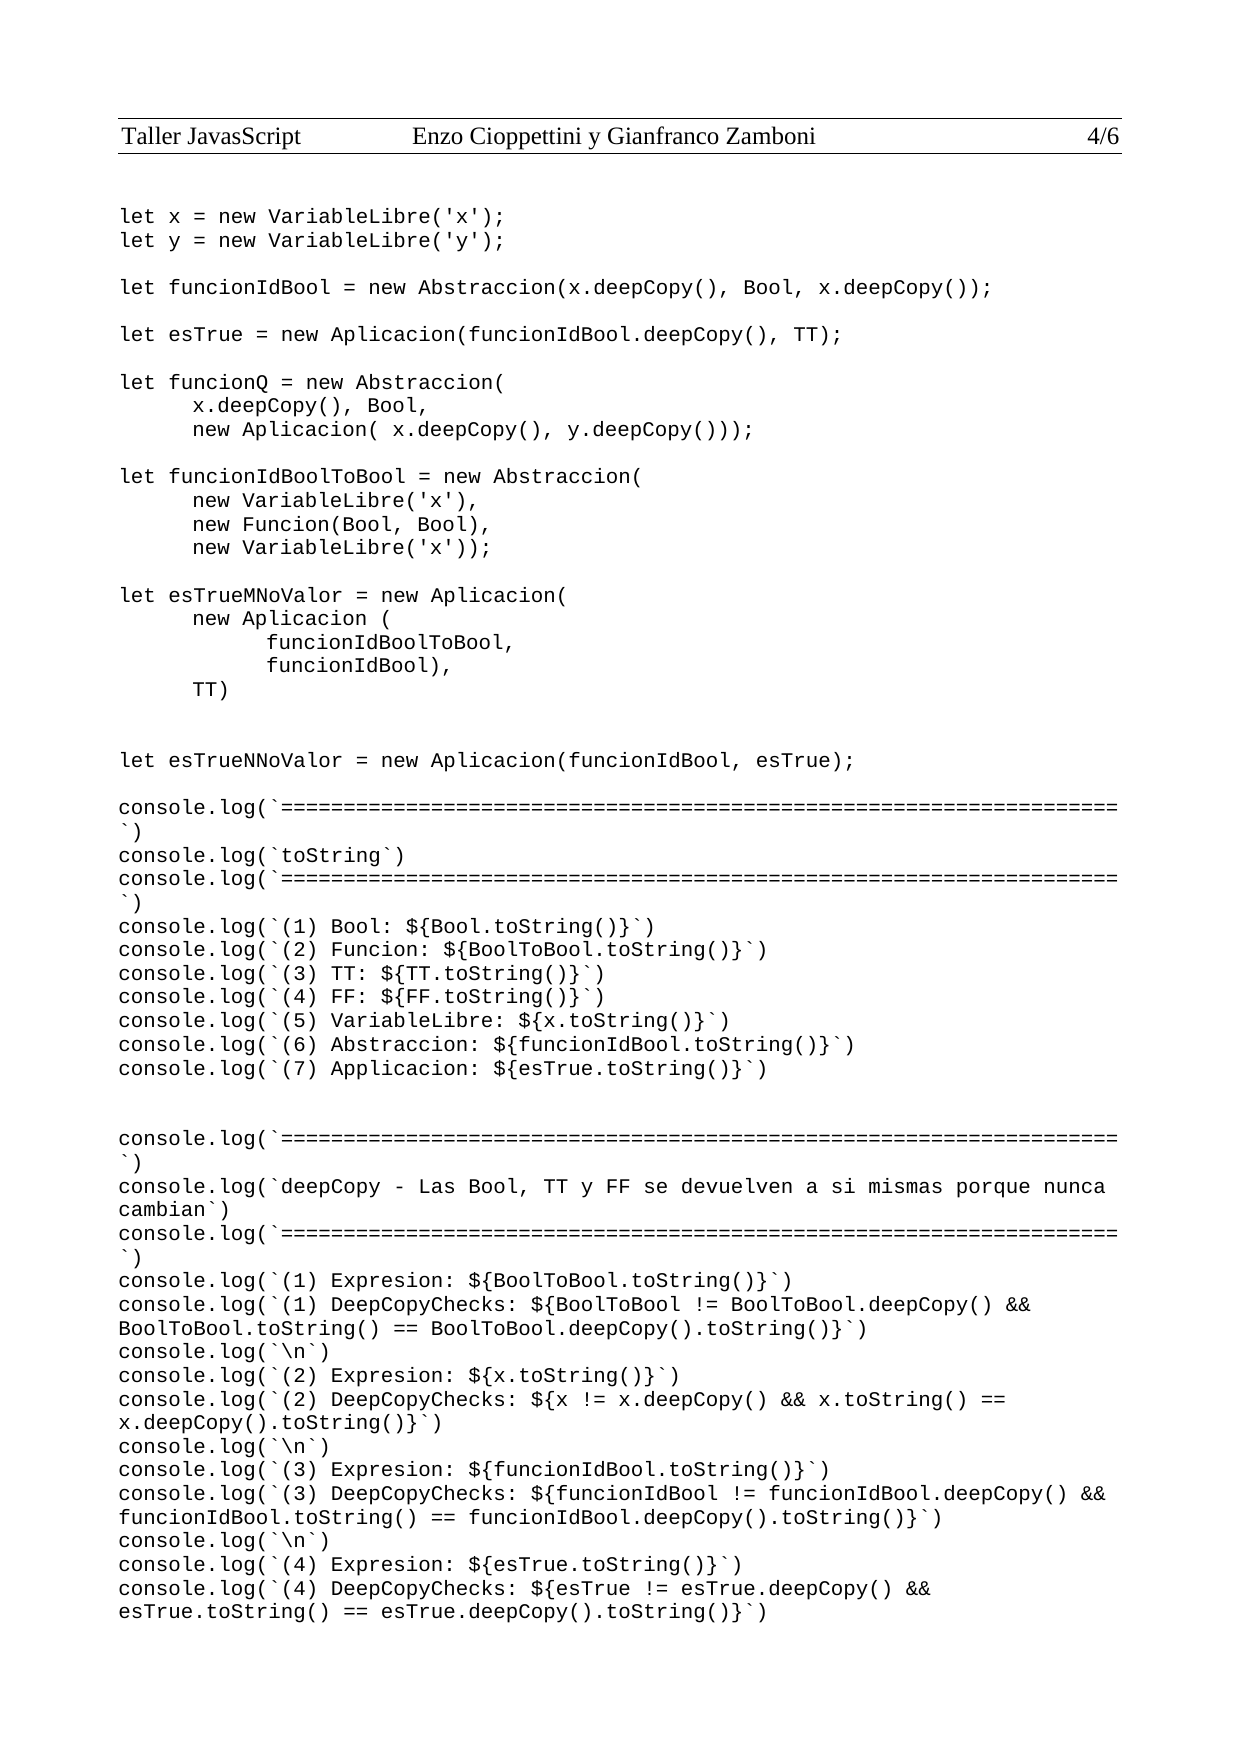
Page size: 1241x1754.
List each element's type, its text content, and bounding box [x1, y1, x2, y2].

text console.log(`(2) DeepCopyChecks: ${x != x.deepCopy() && x.toString() == x.deepCopy().toString()}`) [118, 1388, 1122, 1436]
text console.log(`(7) Applicacion: ${esTrue.toString()}`) [118, 1057, 1122, 1081]
text let funcionIdBool = new Abstraccion(x.deepCopy(), Bool, x.deepCopy()); [118, 277, 1122, 301]
text let esTrueMNoValor = new Aplicacion( [118, 584, 1122, 608]
text console.log(`(5) VariableLibre: ${x.toString()}`) [118, 1010, 1122, 1034]
text new Funcion(Bool, Bool), [118, 514, 1122, 537]
text TT) [118, 679, 1122, 703]
text console.log(`\n`) [118, 1341, 1122, 1365]
text console.log(`(4) FF: ${FF.toString()}`) [118, 987, 1122, 1010]
text let x = new VariableLibre('x'); [118, 206, 1122, 230]
text let esTrueNNoValor = new Aplicacion(funcionIdBool, esTrue); [118, 750, 1122, 774]
text let funcionIdBoolToBool = new Abstraccion( [118, 466, 1122, 490]
text new VariableLibre('x')); [118, 537, 1122, 561]
text new Aplicacion ( [118, 608, 1122, 632]
text console.log(`\n`) [118, 1530, 1122, 1554]
text console.log(`(1) DeepCopyChecks: ${BoolToBool != BoolToBool.deepCopy() && BoolToBool.toString() == BoolToBool.deepCopy().toString()}`) [118, 1294, 1122, 1341]
text console.log(`(1) Expresion: ${BoolToBool.toString()}`) [118, 1270, 1122, 1294]
text console.log(`(1) Bool: ${Bool.toString()}`) [118, 916, 1122, 939]
text console.log(`(2) Expresion: ${x.toString()}`) [118, 1365, 1122, 1388]
text new Aplicacion( x.deepCopy(), y.deepCopy())); [118, 419, 1122, 443]
text console.log(`(2) Funcion: ${BoolToBool.toString()}`) [118, 939, 1122, 963]
text console.log(`===================================================================`) [118, 797, 1122, 845]
text let funcionQ = new Abstraccion( [118, 372, 1122, 395]
text console.log(`deepCopy - Las Bool, TT y FF se devuelven a si mismas porque nunca cambian`) [118, 1176, 1122, 1223]
text console.log(`(4) Expresion: ${esTrue.toString()}`) [118, 1554, 1122, 1578]
text console.log(`toString`) [118, 845, 1122, 868]
text let y = new VariableLibre('y'); [118, 230, 1122, 253]
text let esTrue = new Aplicacion(funcionIdBool.deepCopy(), TT); [118, 324, 1122, 348]
text x.deepCopy(), Bool, [118, 395, 1122, 419]
text funcionIdBool), [118, 656, 1122, 679]
text funcionIdBoolToBool, [118, 632, 1122, 656]
text console.log(`(3) DeepCopyChecks: ${funcionIdBool != funcionIdBool.deepCopy() && funcionIdBool.toString() == funcionIdBool.deepCopy().toString()}`) [118, 1483, 1122, 1530]
text console.log(`(3) TT: ${TT.toString()}`) [118, 963, 1122, 987]
text console.log(`(6) Abstraccion: ${funcionIdBool.toString()}`) [118, 1034, 1122, 1057]
text console.log(`===================================================================`) [118, 1223, 1122, 1270]
text console.log(`(3) Expresion: ${funcionIdBool.toString()}`) [118, 1459, 1122, 1483]
text console.log(`===================================================================`) [118, 1128, 1122, 1176]
text new VariableLibre('x'), [118, 490, 1122, 514]
text console.log(`(4) DeepCopyChecks: ${esTrue != esTrue.deepCopy() && esTrue.toString() == esTrue.deepCopy().toString()}`) [118, 1578, 1122, 1625]
text console.log(`\n`) [118, 1436, 1122, 1459]
text console.log(`===================================================================`) [118, 868, 1122, 916]
